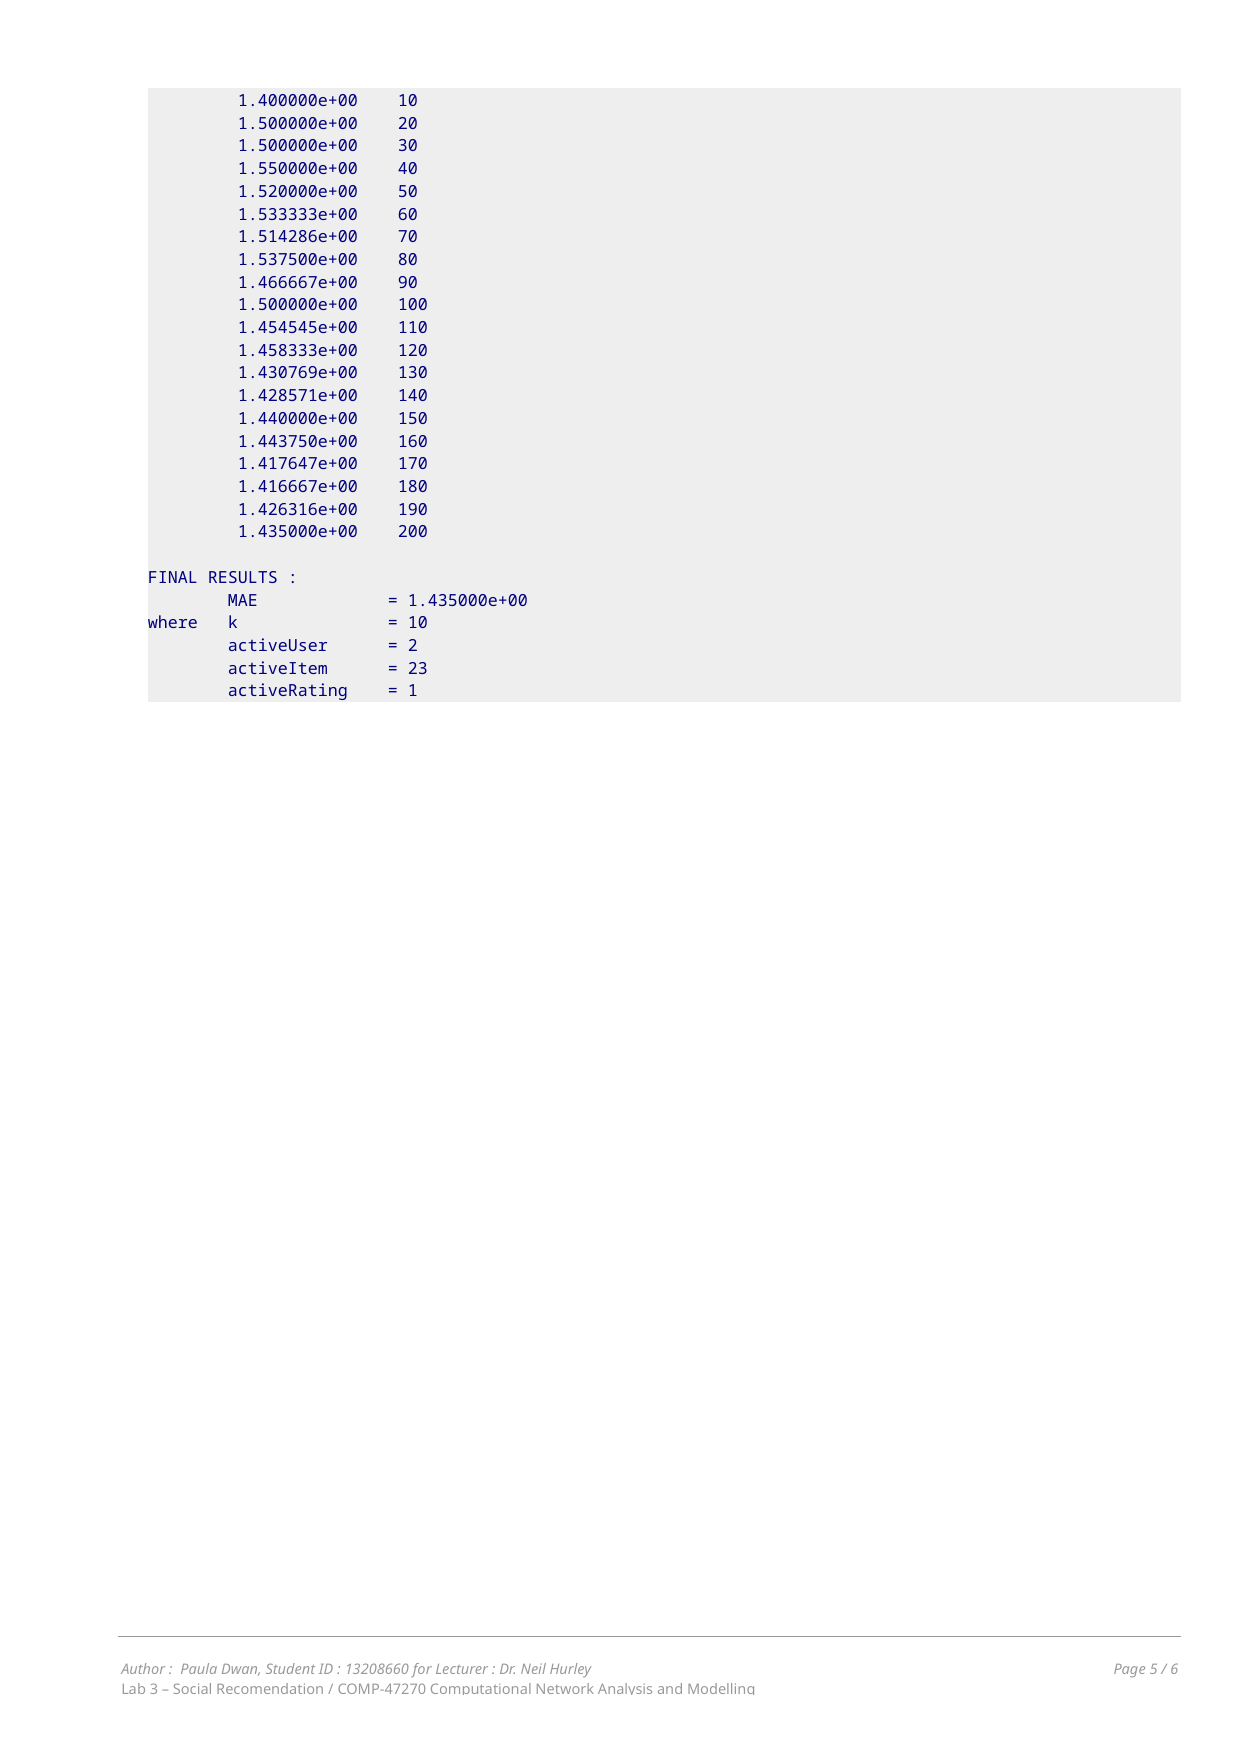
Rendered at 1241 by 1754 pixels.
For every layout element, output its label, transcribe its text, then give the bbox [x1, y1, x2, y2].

text 1.440000e+00 150 [148, 406, 1181, 429]
text activeUser = 2 [148, 633, 1181, 656]
text 1.500000e+00 100 [148, 293, 1181, 316]
text 1.430769e+00 130 [148, 361, 1181, 384]
text where k = 10 [148, 611, 1181, 633]
text activeRating = 1 [148, 679, 1181, 702]
text 1.537500e+00 80 [148, 247, 1181, 270]
text activeItem = 23 [148, 656, 1181, 679]
text 1.435000e+00 200 [148, 520, 1181, 543]
text 1.520000e+00 50 [148, 179, 1181, 202]
text 1.426316e+00 190 [148, 497, 1181, 520]
text 1.428571e+00 140 [148, 384, 1181, 406]
text 1.466667e+00 90 [148, 270, 1181, 293]
text FINAL RESULTS : [148, 565, 1181, 588]
text MAE = 1.435000e+00 [148, 588, 1181, 611]
text 1.500000e+00 30 [148, 134, 1181, 157]
text 1.454545e+00 110 [148, 316, 1181, 338]
text 1.533333e+00 60 [148, 202, 1181, 225]
text 1.400000e+00 10 [148, 88, 1181, 111]
text 1.416667e+00 180 [148, 474, 1181, 497]
text 1.417647e+00 170 [148, 452, 1181, 474]
text 1.443750e+00 160 [148, 429, 1181, 452]
text 1.458333e+00 120 [148, 338, 1181, 361]
text 1.514286e+00 70 [148, 225, 1181, 247]
text 1.500000e+00 20 [148, 111, 1181, 134]
text 1.550000e+00 40 [148, 157, 1181, 179]
